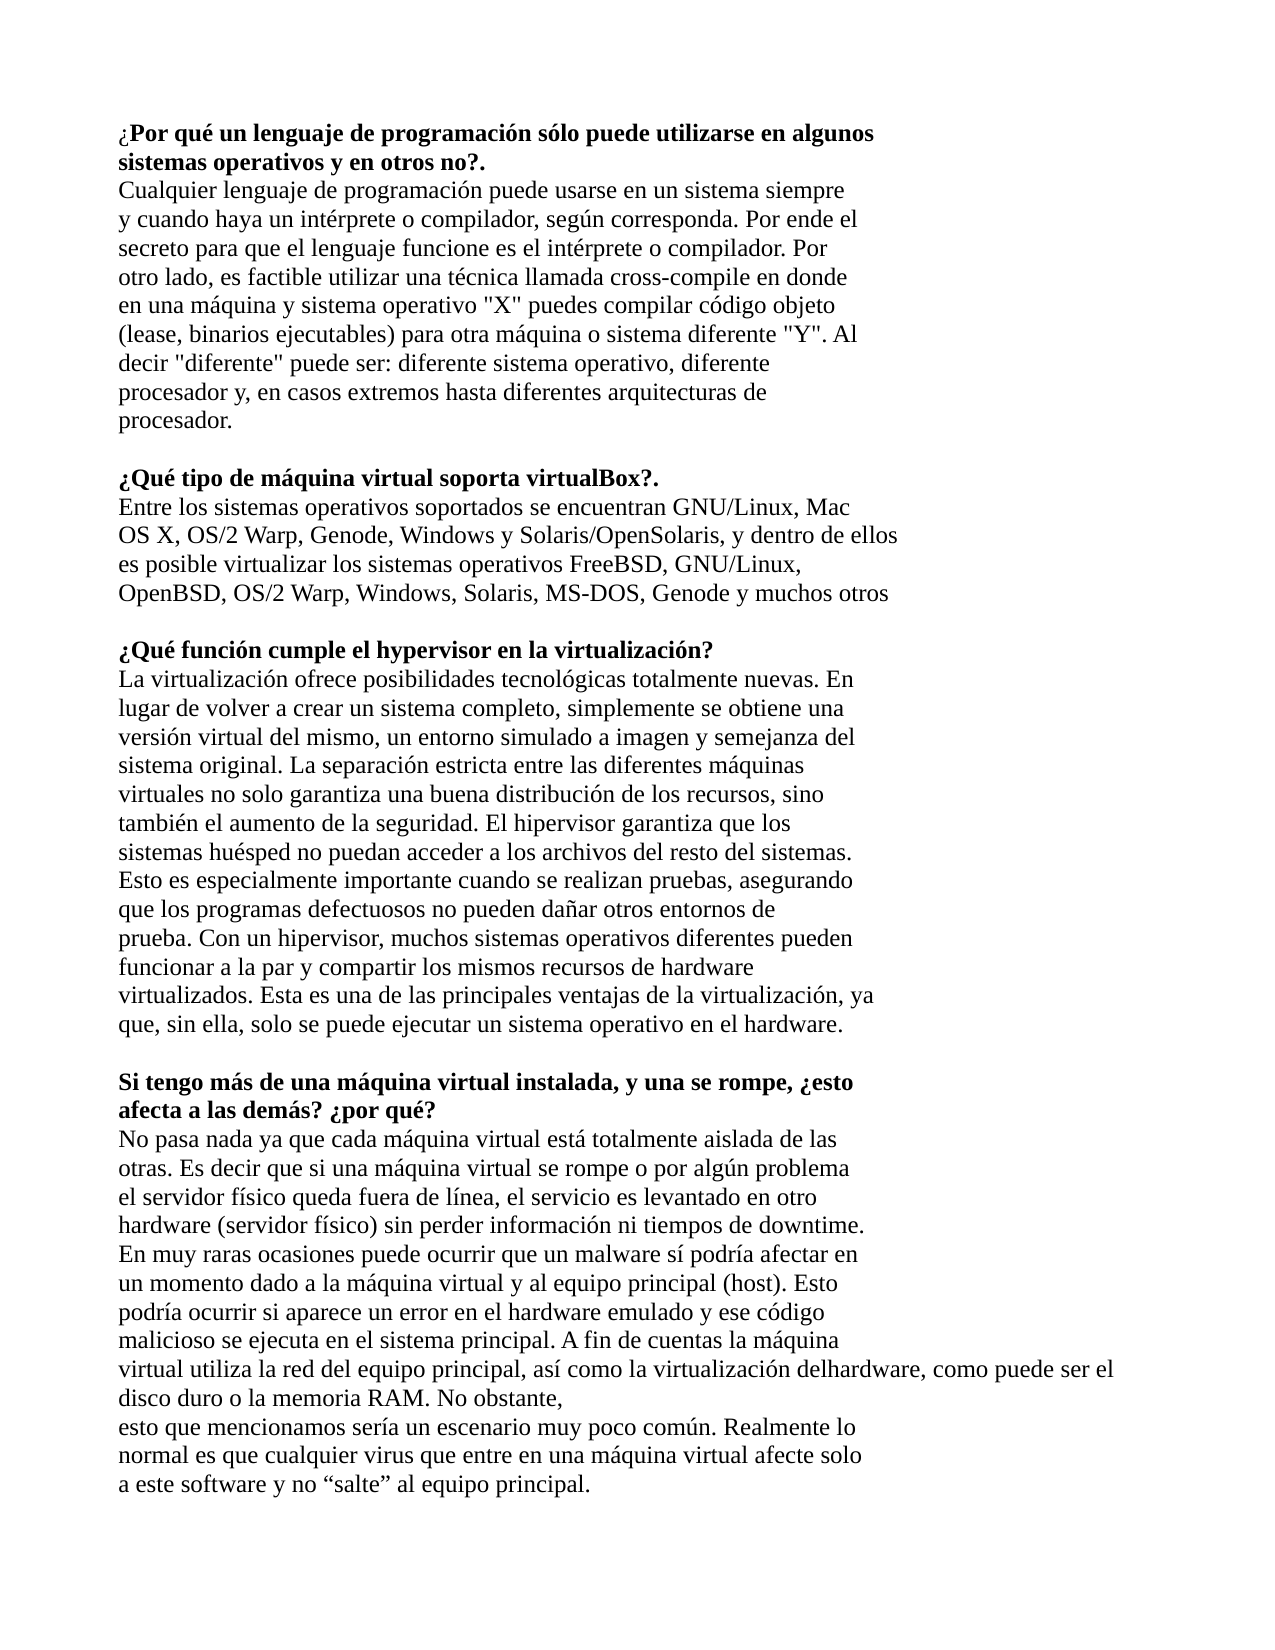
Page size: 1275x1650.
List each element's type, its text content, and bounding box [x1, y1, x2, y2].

text virtualizados. Esta es una de las principales ventajas de la virtualización, ya [118, 981, 1157, 1009]
text virtuales no solo garantiza una buena distribución de los recursos, sino [118, 779, 1157, 808]
text procesador. [118, 406, 1157, 434]
text Entre los sistemas operativos soportados se encuentran GNU/Linux, Mac [118, 492, 1157, 521]
text versión virtual del mismo, un entorno simulado a imagen y semejanza del [118, 722, 1157, 751]
text procesador y, en casos extremos hasta diferentes arquitecturas de [118, 377, 1157, 406]
text Esto es especialmente importante cuando se realizan pruebas, asegurando [118, 866, 1157, 894]
text prueba. Con un hipervisor, muchos sistemas operativos diferentes pueden [118, 923, 1157, 952]
text afecta a las demás? ¿por qué? [118, 1096, 1157, 1124]
text La virtualización ofrece posibilidades tecnológicas totalmente nuevas. En [118, 664, 1157, 693]
text secreto para que el lenguaje funcione es el intérprete o compilador. Por [118, 233, 1157, 262]
text que, sin ella, solo se puede ejecutar un sistema operativo en el hardware. [118, 1009, 1157, 1038]
text en una máquina y sistema operativo "X" puedes compilar código objeto [118, 291, 1157, 319]
text sistema original. La separación estricta entre las diferentes máquinas [118, 751, 1157, 779]
text (lease, binarios ejecutables) para otra máquina o sistema diferente "Y". Al [118, 319, 1157, 348]
text también el aumento de la seguridad. El hipervisor garantiza que los [118, 808, 1157, 837]
text No pasa nada ya que cada máquina virtual está totalmente aislada de las [118, 1124, 1157, 1153]
text esto que mencionamos sería un escenario muy poco común. Realmente lo [118, 1412, 1157, 1441]
text ¿Qué tipo de máquina virtual soporta virtualBox?. [118, 463, 1157, 492]
text ¿Por qué un lenguaje de programación sólo puede utilizarse en algunos [118, 118, 1157, 147]
text En muy raras ocasiones puede ocurrir que un malware sí podría afectar en [118, 1239, 1157, 1268]
text decir "diferente" puede ser: diferente sistema operativo, diferente [118, 348, 1157, 377]
text sistemas operativos y en otros no?. [118, 147, 1157, 176]
text podría ocurrir si aparece un error en el hardware emulado y ese código [118, 1297, 1157, 1326]
text Si tengo más de una máquina virtual instalada, y una se rompe, ¿esto [118, 1067, 1157, 1096]
text OS X, OS/2 Warp, Genode, Windows y Solaris/OpenSolaris, y dentro de ellos [118, 521, 1157, 549]
text un momento dado a la máquina virtual y al equipo principal (host). Esto [118, 1268, 1157, 1297]
text sistemas huésped no puedan acceder a los archivos del resto del sistemas. [118, 837, 1157, 866]
text normal es que cualquier virus que entre en una máquina virtual afecte solo [118, 1441, 1157, 1469]
text lugar de volver a crear un sistema completo, simplemente se obtiene una [118, 693, 1157, 722]
text OpenBSD, OS/2 Warp, Windows, Solaris, MS-DOS, Genode y muchos otros [118, 578, 1157, 607]
text funcionar a la par y compartir los mismos recursos de hardware [118, 952, 1157, 981]
text y cuando haya un intérprete o compilador, según corresponda. Por ende el [118, 204, 1157, 233]
text ¿Qué función cumple el hypervisor en la virtualización? [118, 636, 1157, 664]
text virtual utiliza la red del equipo principal, así como la virtualización delhardware, como puede ser el disco duro o la memoria RAM. No obstante, [118, 1354, 1157, 1412]
text otro lado, es factible utilizar una técnica llamada cross-compile en donde [118, 262, 1157, 291]
text malicioso se ejecuta en el sistema principal. A fin de cuentas la máquina [118, 1326, 1157, 1354]
text hardware (servidor físico) sin perder información ni tiempos de downtime. [118, 1211, 1157, 1239]
text Cualquier lenguaje de programación puede usarse en un sistema siempre [118, 176, 1157, 204]
text otras. Es decir que si una máquina virtual se rompe o por algún problema [118, 1153, 1157, 1182]
text que los programas defectuosos no pueden dañar otros entornos de [118, 894, 1157, 923]
text a este software y no “salte” al equipo principal. [118, 1469, 1157, 1498]
text es posible virtualizar los sistemas operativos FreeBSD, GNU/Linux, [118, 549, 1157, 578]
text el servidor físico queda fuera de línea, el servicio es levantado en otro [118, 1182, 1157, 1211]
